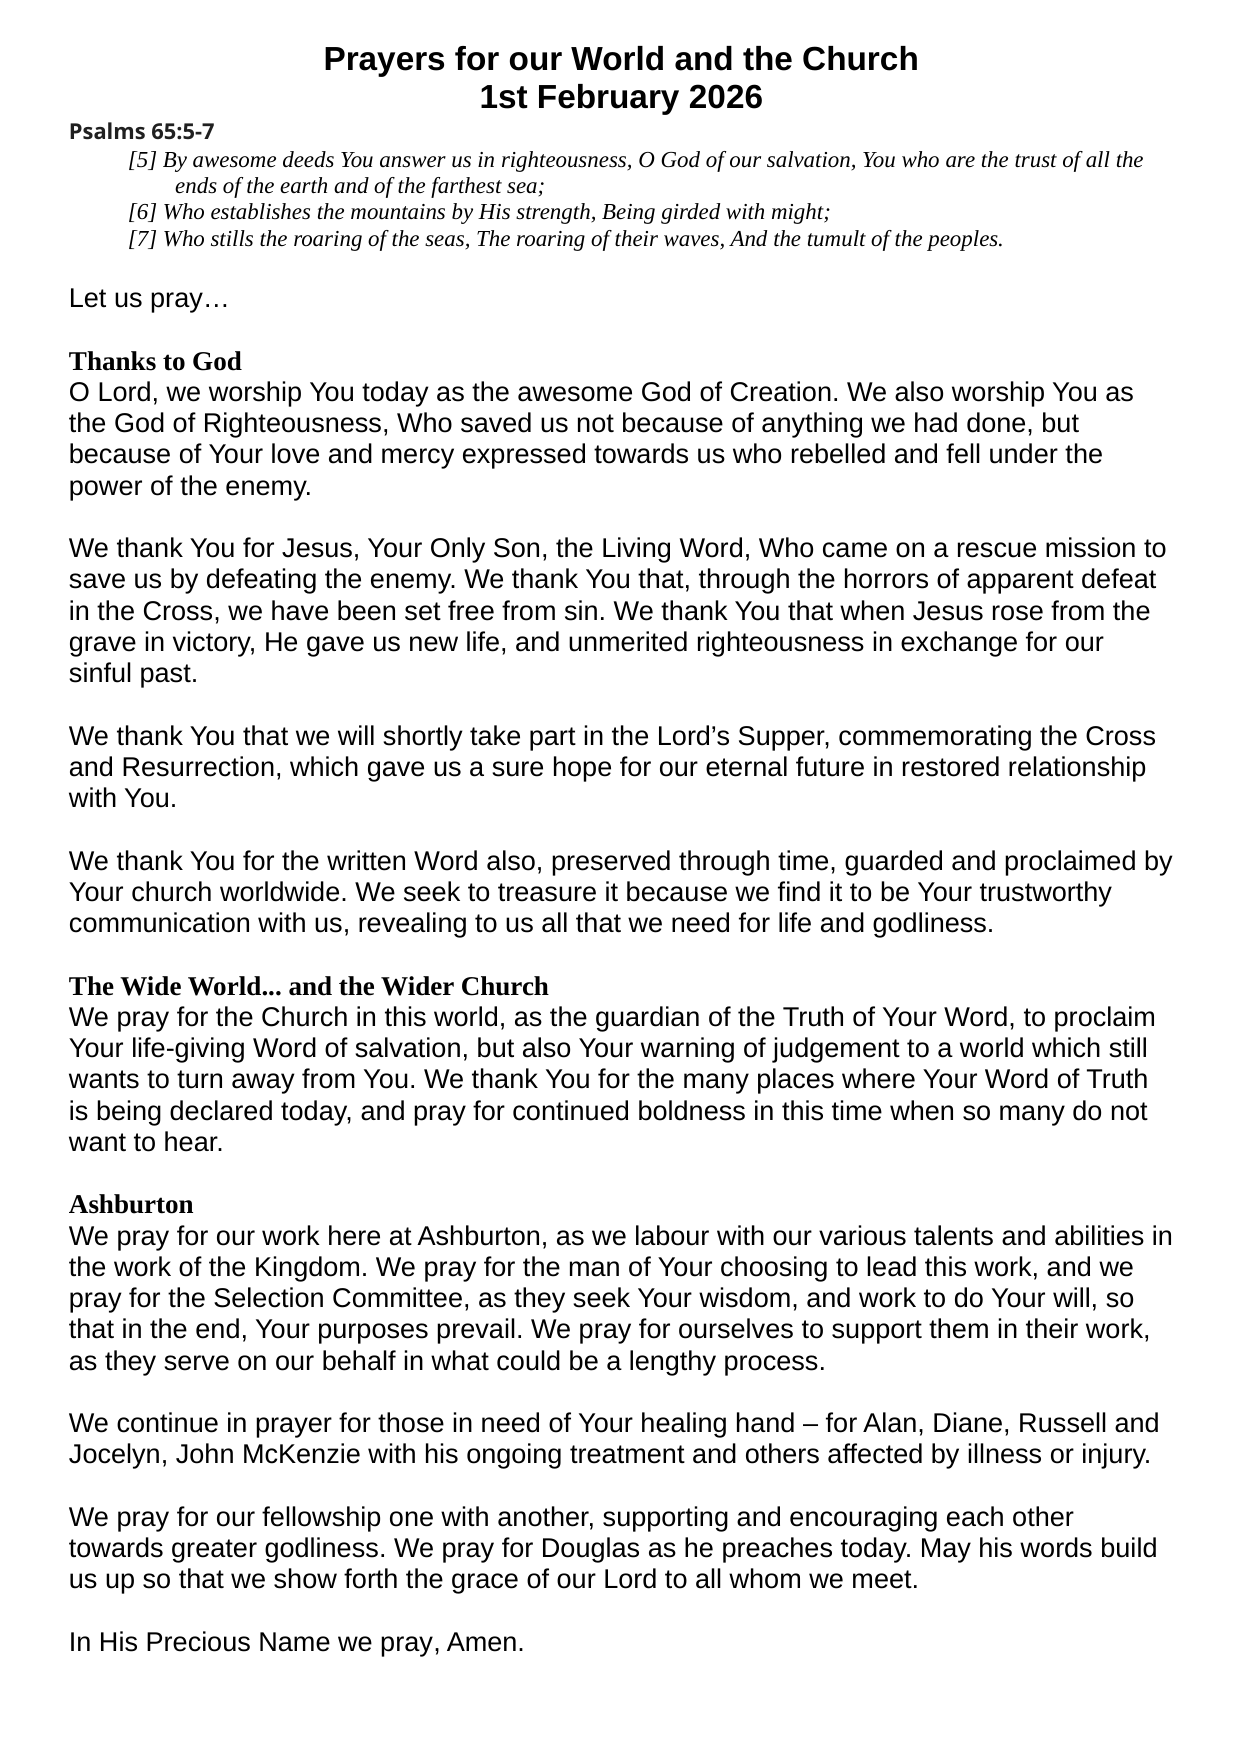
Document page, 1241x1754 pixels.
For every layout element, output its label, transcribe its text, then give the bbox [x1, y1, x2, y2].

text Thanks to God [69, 345, 1173, 376]
text [5] By awesome deeds You answer us in righteousness, O God of our salvation, You who are the trust of all the ends of the earth and of the farthest sea; [128, 146, 1173, 198]
text [7] Who stills the roaring of the seas, The roaring of their waves, And the tumult of the peoples. [128, 225, 1173, 251]
text We thank You for Jesus, Your Only Son, the Living Word, Who came on a rescue mission to save us by defeating the enemy. We thank You that, through the horrors of apparent defeat in the Cross, we have been set free from sin. We thank You that when Jesus rose from the grave in victory, He gave us new life, and unmerited righteousness in exchange for our sinful past. [69, 532, 1173, 688]
text We thank You for the written Word also, preserved through time, guarded and proclaimed by Your church worldwide. We seek to treasure it because we find it to be Your trustworthy communication with us, revealing to us all that we need for life and godliness. [69, 845, 1173, 938]
text 1st February 2026 [69, 77, 1173, 116]
text We pray for our work here at Ashburton, as we labour with our various talents and abilities in the work of the Kingdom. We pray for the man of Your choosing to lead this work, and we pray for the Selection Committee, as they seek Your wisdom, and work to do Your will, so that in the end, Your purposes prevail. We pray for ourselves to support them in their work, as they serve on our behalf in what could be a lengthy process. [69, 1219, 1173, 1376]
text Psalms 65:5-7 [69, 116, 1173, 146]
text We pray for the Church in this world, as the guardian of the Truth of Your Word, to proclaim Your life-giving Word of salvation, but also Your warning of judgement to a world which still wants to turn away from You. We thank You for the many places where Your Word of Truth is being declared today, and pray for continued boldness in this time when so many do not want to hear. [69, 1001, 1173, 1157]
text Let us pray… [69, 282, 1173, 313]
text [6] Who establishes the mountains by His strength, Being girded with might; [128, 198, 1173, 225]
text Ashburton [69, 1188, 1173, 1219]
text In His Precious Name we pray, Amen. [69, 1626, 1173, 1657]
text We thank You that we will shortly take part in the Lord’s Supper, commemorating the Cross and Resurrection, which gave us a sure hope for our eternal future in restored relationship with You. [69, 720, 1173, 813]
text Prayers for our World and the Church [69, 39, 1173, 77]
text We pray for our fellowship one with another, supporting and encouraging each other towards greater godliness. We pray for Douglas as he preaches today. May his words build us up so that we show forth the grace of our Lord to all whom we meet. [69, 1501, 1173, 1594]
text The Wide World... and the Wider Church [69, 970, 1173, 1001]
text We continue in prayer for those in need of Your healing hand – for Alan, Diane, Russell and Jocelyn, John McKenzie with his ongoing treatment and others affected by illness or injury. [69, 1407, 1173, 1469]
text O Lord, we worship You today as the awesome God of Creation. We also worship You as the God of Righteousness, Who saved us not because of anything we had done, but because of Your love and mercy expressed towards us who rebelled and fell under the power of the enemy. [69, 376, 1173, 501]
